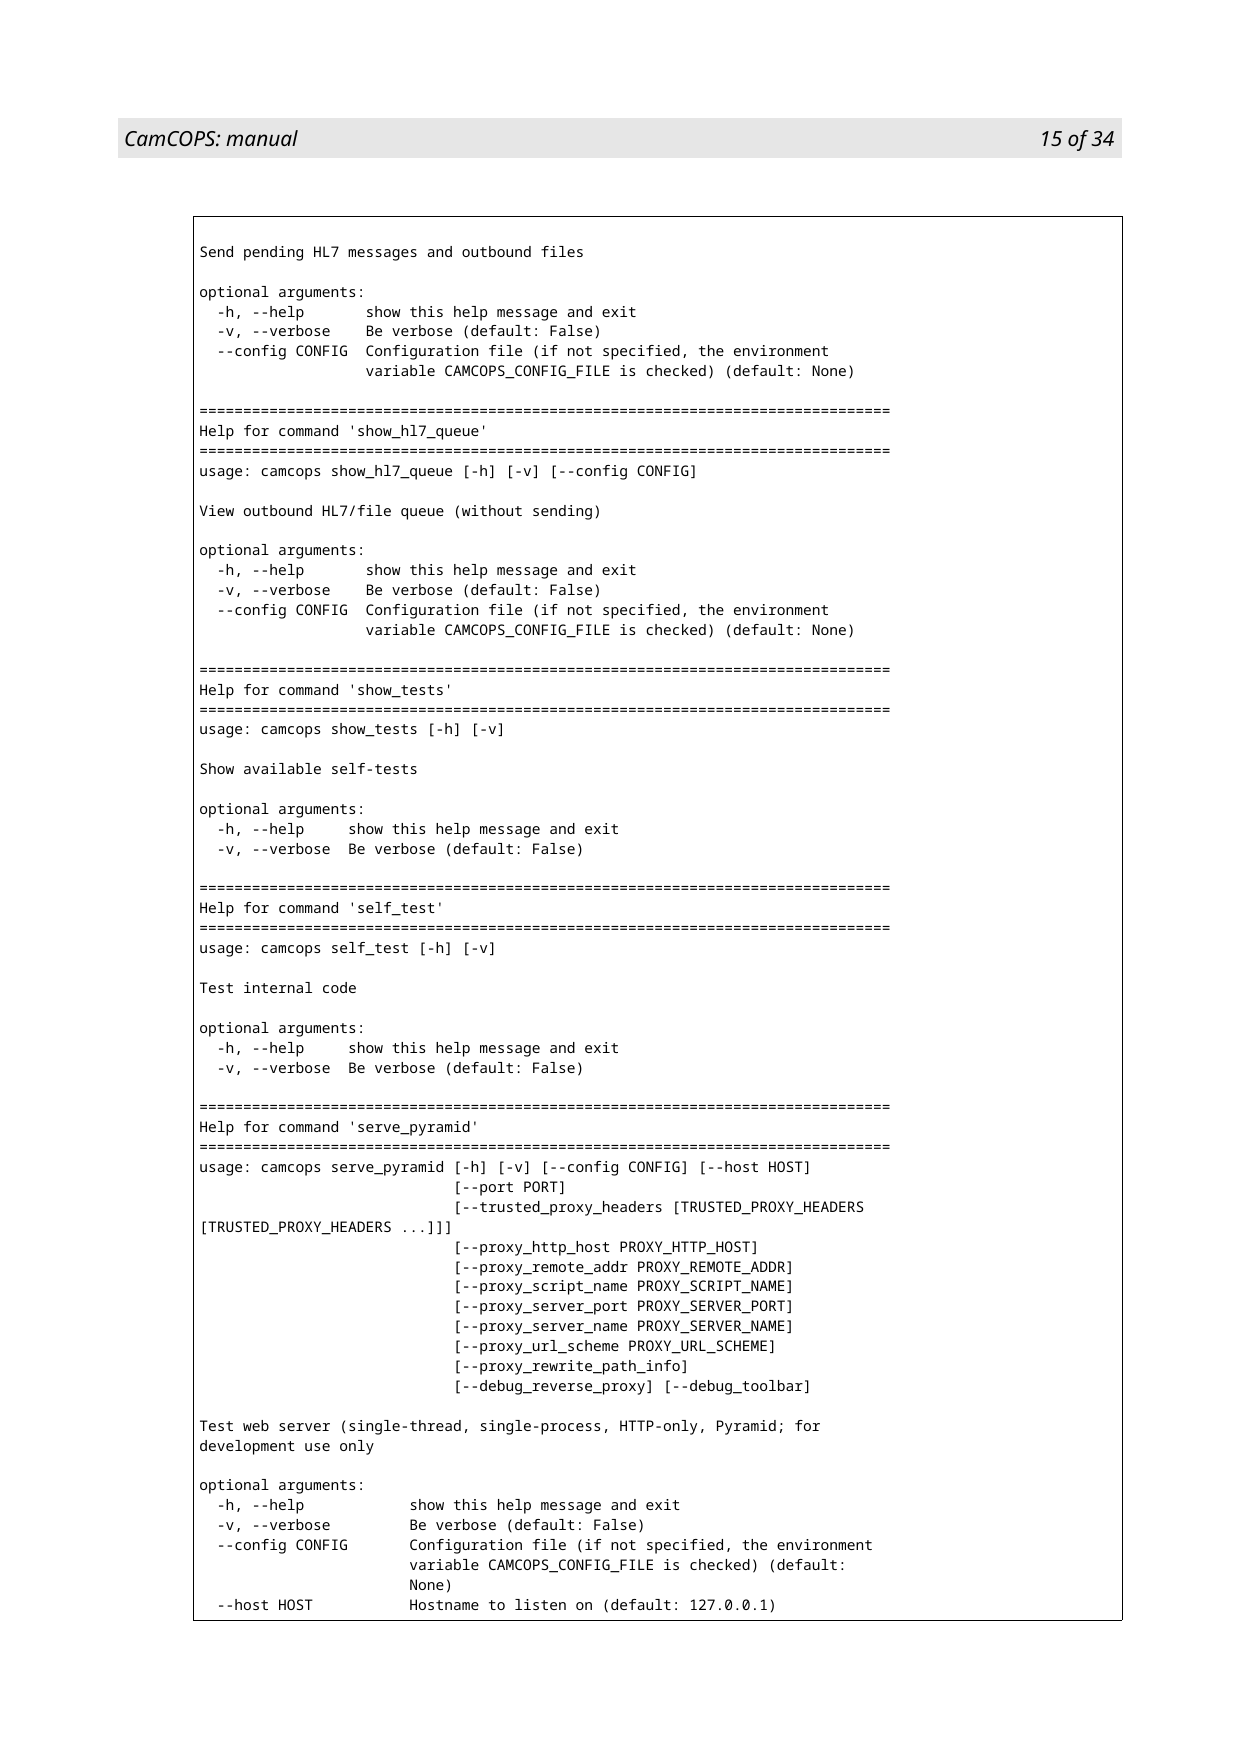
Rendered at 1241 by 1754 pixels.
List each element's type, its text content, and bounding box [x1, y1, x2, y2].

table_header Send pending HL7 messages and outbound files optional arguments: -h, --help show this help message and exit -v, --verbose Be verbose (default: False) --config CONFIG Configuration file (if not specified, the environment variable CAMCOPS_CONFIG_FILE is checked) (default: None) =============================================================================== Help for command 'show_hl7_queue' =============================================================================== usage: camcops show_hl7_queue [-h] [-v] [--config CONFIG] View outbound HL7/file queue (without sending) optional arguments: -h, --help show this help message and exit -v, --verbose Be verbose (default: False) --config CONFIG Configuration file (if not specified, the environment variable CAMCOPS_CONFIG_FILE is checked) (default: None) =============================================================================== Help for command 'show_tests' =============================================================================== usage: camcops show_tests [-h] [-v] Show available self-tests optional arguments: -h, --help show this help message and exit -v, --verbose Be verbose (default: False) =============================================================================== Help for command 'self_test' =============================================================================== usage: camcops self_test [-h] [-v] Test internal code optional arguments: -h, --help show this help message and exit -v, --verbose Be verbose (default: False) =============================================================================== Help for command 'serve_pyramid' =============================================================================== usage: camcops serve_pyramid [-h] [-v] [--config CONFIG] [--host HOST] [--port PORT] [--trusted_proxy_headers [TRUSTED_PROXY_HEADERS [TRUSTED_PROXY_HEADERS ...]]] [--proxy_http_host PROXY_HTTP_HOST] [--proxy_remote_addr PROXY_REMOTE_ADDR] [--proxy_script_name PROXY_SCRIPT_NAME] [--proxy_server_port PROXY_SERVER_PORT] [--proxy_server_name PROXY_SERVER_NAME] [--proxy_url_scheme PROXY_URL_SCHEME] [--proxy_rewrite_path_info] [--debug_reverse_proxy] [--debug_toolbar] Test web server (single-thread, single-process, HTTP-only, Pyramid; for development use only optional arguments: -h, --help show this help message and exit -v, --verbose Be verbose (default: False) --config CONFIG Configuration file (if not specified, the environment variable CAMCOPS_CONFIG_FILE is checked) (default: None) --host HOST Hostname to listen on (default: 127.0.0.1) [194, 217, 1122, 1620]
